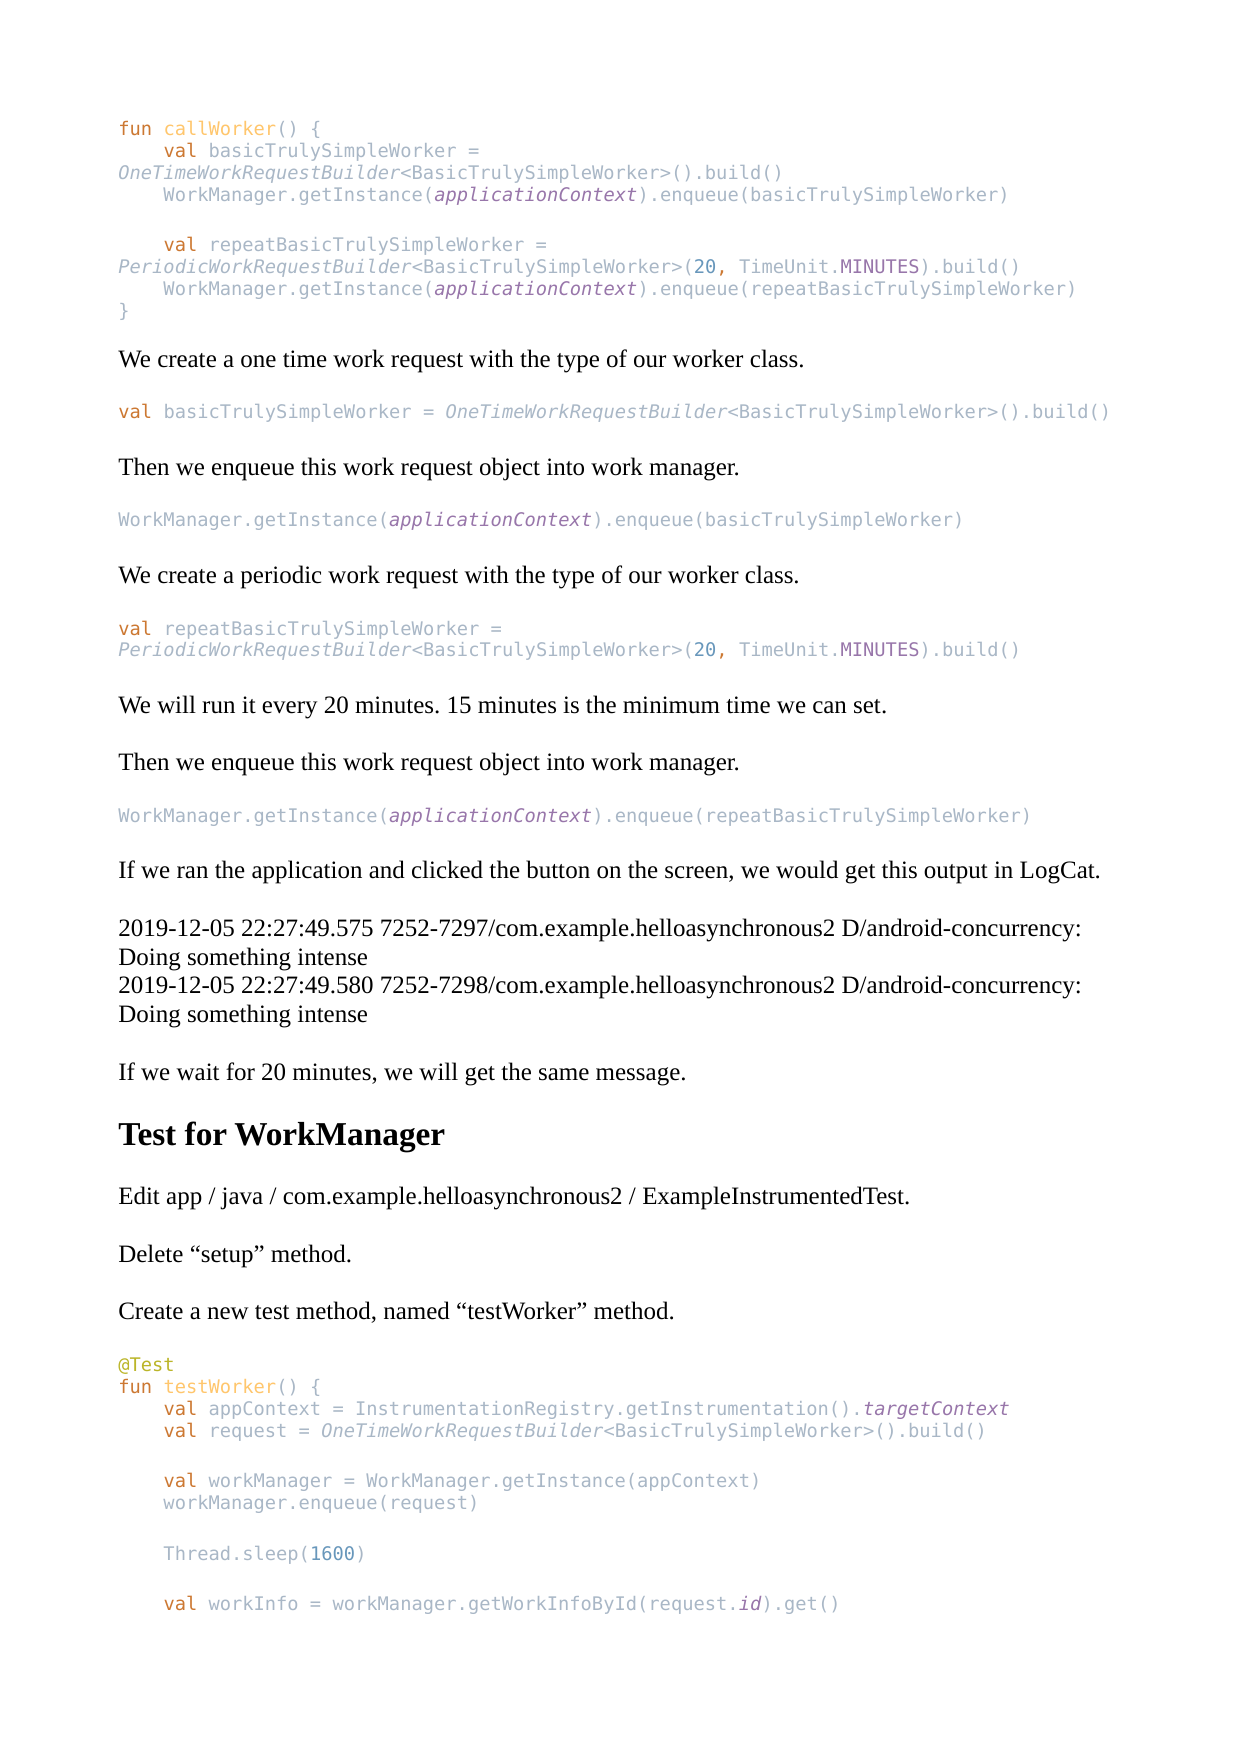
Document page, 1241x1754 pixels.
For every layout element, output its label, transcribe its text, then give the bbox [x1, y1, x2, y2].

text Then we enqueue this work request object into work manager. [118, 747, 1122, 776]
text Test for WorkManager [118, 1114, 1122, 1153]
text We create a periodic work request with the type of our worker class. [118, 560, 1122, 589]
text Then we enqueue this work request object into work manager. [118, 452, 1122, 481]
text Delete “setup” method. [118, 1239, 1122, 1268]
text val repeatBasicTrulySimpleWorker = PeriodicWorkRequestBuilder<BasicTrulySimpleWorker>(20, TimeUnit.MINUTES).build() [118, 617, 1122, 661]
text WorkManager.getInstance(applicationContext).enqueue(basicTrulySimpleWorker) [118, 509, 1122, 531]
text @Test fun testWorker() { val appContext = InstrumentationRegistry.getInstrumentation().targetContext val request = OneTimeWorkRequestBuilder<BasicTrulySimpleWorker>().build() val workManager = WorkManager.getInstance(appContext) workManager.enqueue(request) Thread.sleep(1600) val workInfo = workManager.getWorkInfoById(request.id).get() [118, 1354, 1122, 1615]
text 2019-12-05 22:27:49.575 7252-7297/com.example.helloasynchronous2 D/android-concurrency: Doing something intense [118, 913, 1122, 971]
text WorkManager.getInstance(applicationContext).enqueue(repeatBasicTrulySimpleWorker) [118, 805, 1122, 827]
text Create a new test method, named “testWorker” method. [118, 1296, 1122, 1325]
text 2019-12-05 22:27:49.580 7252-7298/com.example.helloasynchronous2 D/android-concurrency: Doing something intense [118, 971, 1122, 1028]
text We create a one time work request with the type of our worker class. [118, 344, 1122, 372]
text Edit app / java / com.example.helloasynchronous2 / ExampleInstrumentedTest. [118, 1181, 1122, 1210]
text If we wait for 20 minutes, we will get the same message. [118, 1057, 1122, 1086]
text If we ran the application and clicked the button on the screen, we would get this output in LogCat. [118, 856, 1122, 884]
text We will run it every 20 minutes. 15 minutes is the minimum time we can set. [118, 690, 1122, 719]
text val basicTrulySimpleWorker = OneTimeWorkRequestBuilder<BasicTrulySimpleWorker>().build() [118, 401, 1122, 423]
text fun callWorker() { val basicTrulySimpleWorker = OneTimeWorkRequestBuilder<BasicTrulySimpleWorker>().build() WorkManager.getInstance(applicationContext).enqueue(basicTrulySimpleWorker) val repeatBasicTrulySimpleWorker = PeriodicWorkRequestBuilder<BasicTrulySimpleWorker>(20, TimeUnit.MINUTES).build() WorkManager.getInstance(applicationContext).enqueue(repeatBasicTrulySimpleWorker) } [118, 118, 1122, 322]
